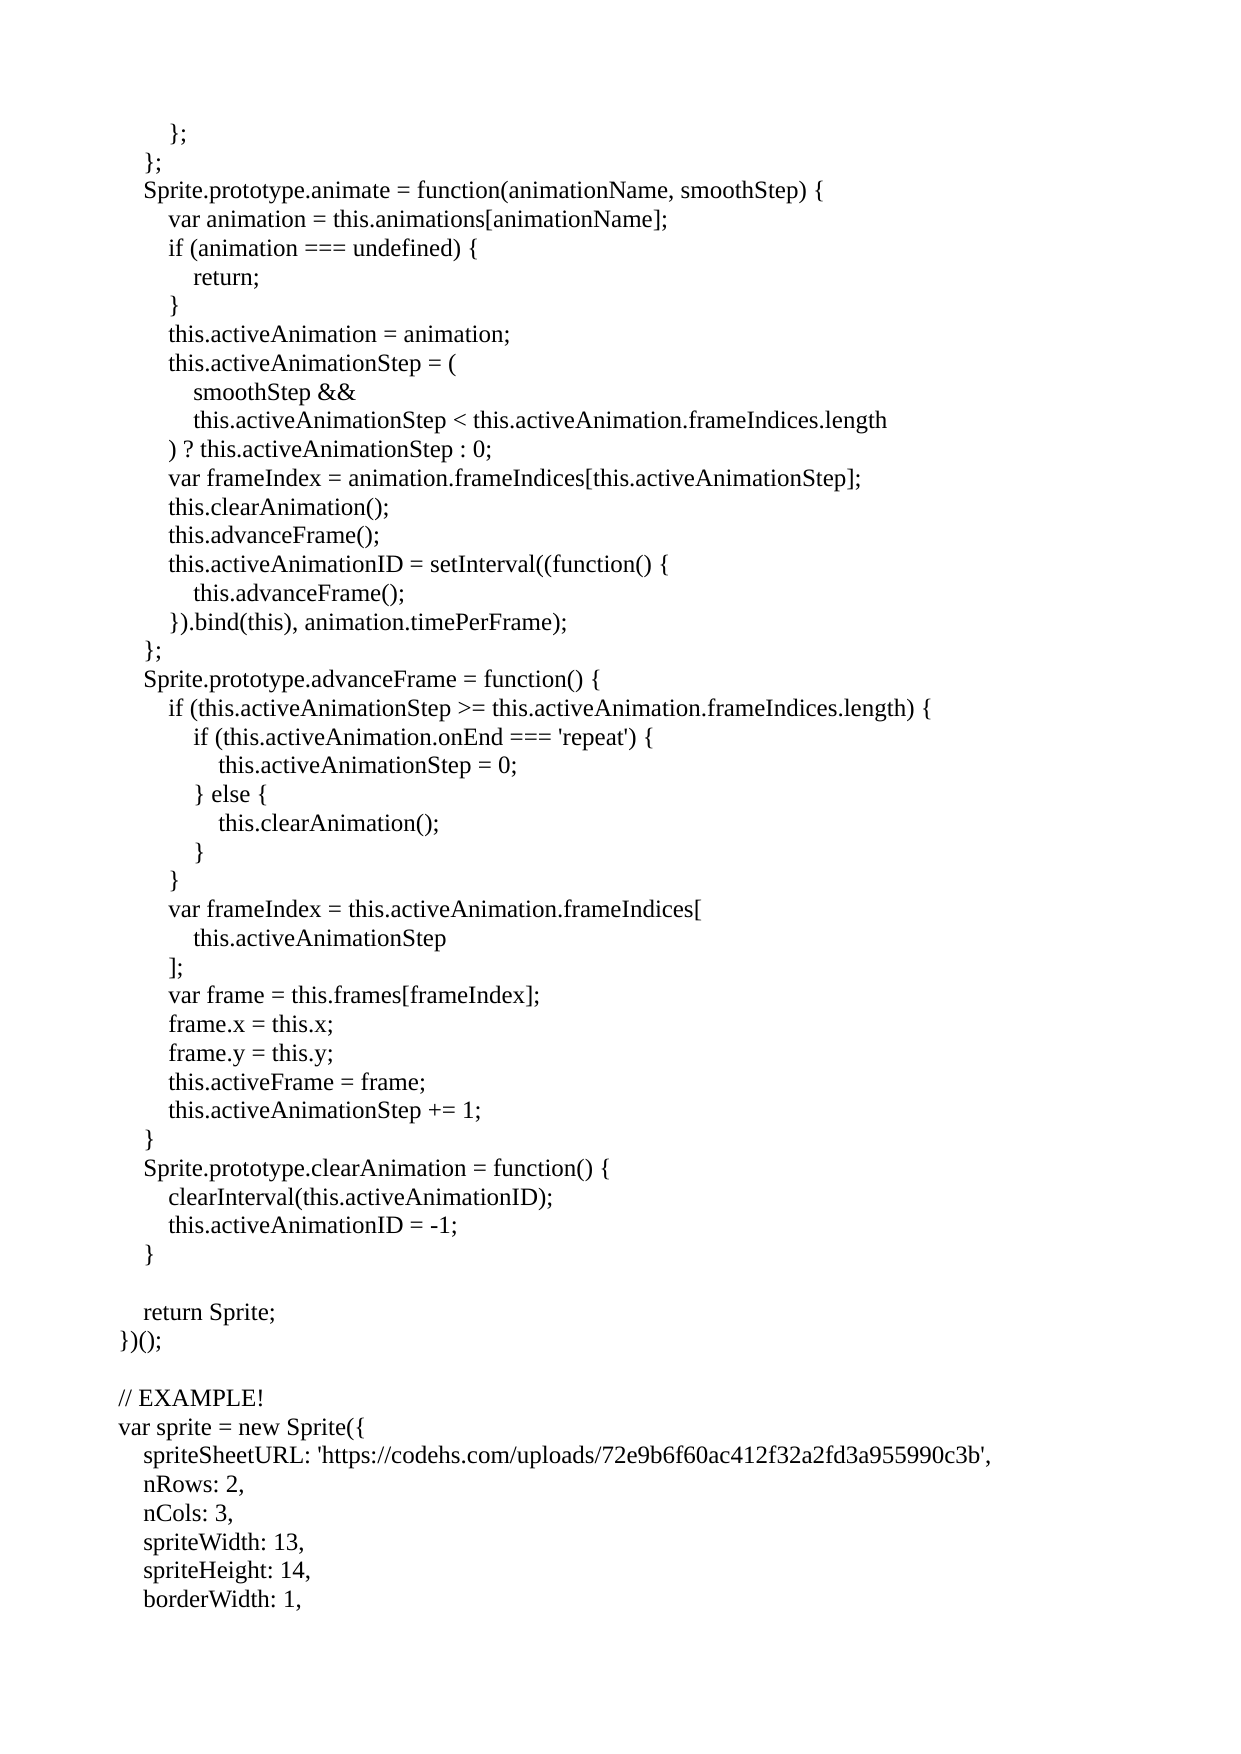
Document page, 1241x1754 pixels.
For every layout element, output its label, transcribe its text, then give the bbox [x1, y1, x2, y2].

text } [118, 866, 1122, 894]
text Sprite.prototype.clearAnimation = function() { [118, 1153, 1122, 1182]
text nCols: 3, [118, 1498, 1122, 1527]
text if (animation === undefined) { [118, 233, 1122, 262]
text this.clearAnimation(); [118, 492, 1122, 521]
text }).bind(this), animation.timePerFrame); [118, 607, 1122, 636]
text } [118, 1124, 1122, 1153]
text return; [118, 262, 1122, 291]
text this.clearAnimation(); [118, 808, 1122, 837]
text }; [118, 118, 1122, 147]
text this.activeAnimationID = -1; [118, 1211, 1122, 1239]
text spriteHeight: 14, [118, 1556, 1122, 1584]
text spriteWidth: 13, [118, 1527, 1122, 1556]
text borderWidth: 1, [118, 1584, 1122, 1613]
text var sprite = new Sprite({ [118, 1412, 1122, 1441]
text })(); [118, 1326, 1122, 1354]
text ) ? this.activeAnimationStep : 0; [118, 434, 1122, 463]
text } else { [118, 779, 1122, 808]
text this.activeAnimationStep += 1; [118, 1096, 1122, 1124]
text }; [118, 147, 1122, 176]
text smoothStep && [118, 377, 1122, 406]
text this.advanceFrame(); [118, 578, 1122, 607]
text clearInterval(this.activeAnimationID); [118, 1182, 1122, 1211]
text this.activeAnimation = animation; [118, 319, 1122, 348]
text } [118, 837, 1122, 866]
text frame.x = this.x; [118, 1009, 1122, 1038]
text var frame = this.frames[frameIndex]; [118, 981, 1122, 1009]
text this.advanceFrame(); [118, 521, 1122, 549]
text spriteSheetURL: 'https://codehs.com/uploads/72e9b6f60ac412f32a2fd3a955990c3b', [118, 1441, 1122, 1469]
text Sprite.prototype.advanceFrame = function() { [118, 664, 1122, 693]
text var frameIndex = animation.frameIndices[this.activeAnimationStep]; [118, 463, 1122, 492]
text this.activeAnimationStep = ( [118, 348, 1122, 377]
text }; [118, 636, 1122, 664]
text } [118, 291, 1122, 319]
text var frameIndex = this.activeAnimation.frameIndices[ [118, 894, 1122, 923]
text Sprite.prototype.animate = function(animationName, smoothStep) { [118, 176, 1122, 204]
text ]; [118, 952, 1122, 981]
text if (this.activeAnimationStep >= this.activeAnimation.frameIndices.length) { [118, 693, 1122, 722]
text this.activeAnimationID = setInterval((function() { [118, 549, 1122, 578]
text this.activeFrame = frame; [118, 1067, 1122, 1096]
text this.activeAnimationStep < this.activeAnimation.frameIndices.length [118, 406, 1122, 434]
text this.activeAnimationStep [118, 923, 1122, 952]
text if (this.activeAnimation.onEnd === 'repeat') { [118, 722, 1122, 751]
text return Sprite; [118, 1297, 1122, 1326]
text var animation = this.animations[animationName]; [118, 204, 1122, 233]
text } [118, 1239, 1122, 1268]
text nRows: 2, [118, 1469, 1122, 1498]
text this.activeAnimationStep = 0; [118, 751, 1122, 779]
text frame.y = this.y; [118, 1038, 1122, 1067]
text // EXAMPLE! [118, 1383, 1122, 1412]
